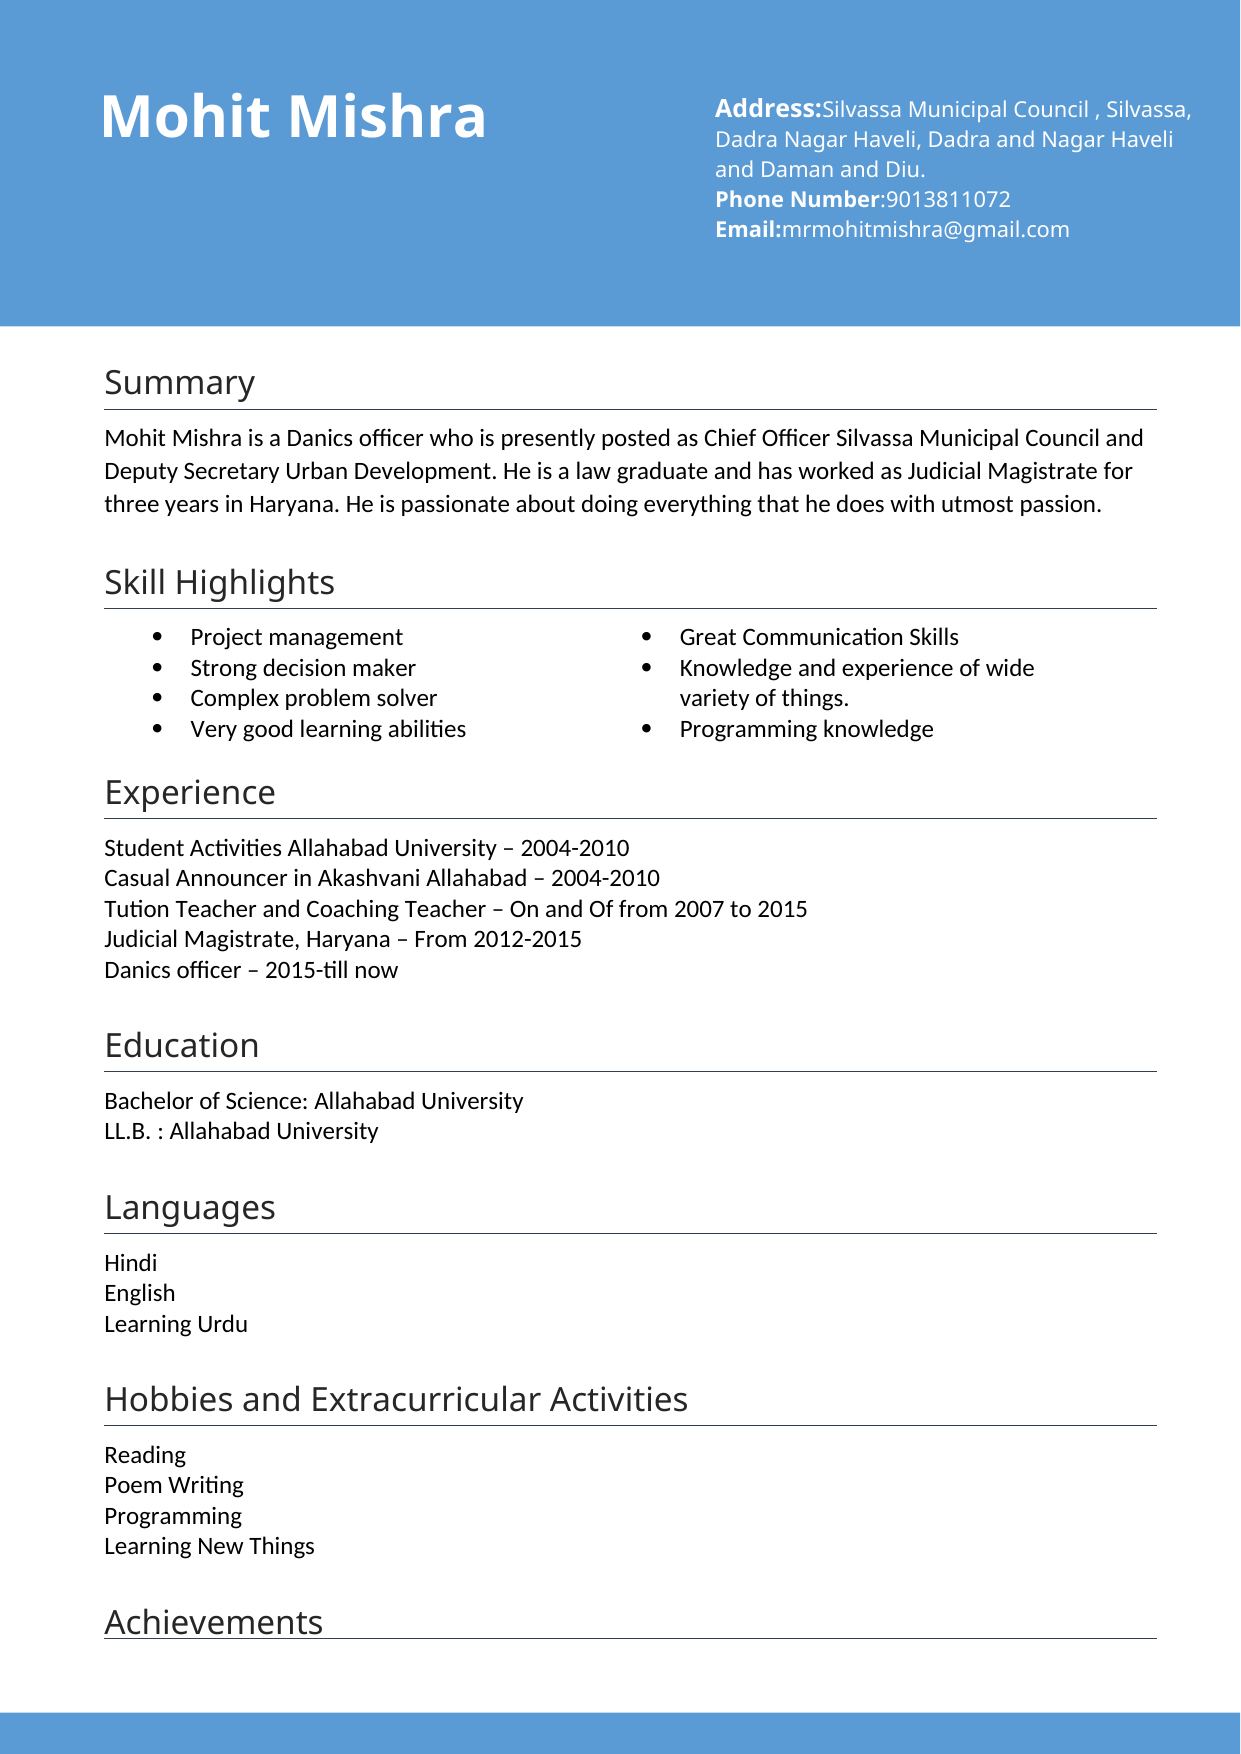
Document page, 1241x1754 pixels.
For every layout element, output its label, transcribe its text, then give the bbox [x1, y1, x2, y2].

text Judicial Magistrate, Haryana – From 2012-2015 [104, 923, 1157, 954]
text Reading [104, 1439, 1157, 1469]
text Education [104, 1022, 1157, 1071]
text Learning New Things [104, 1530, 1157, 1561]
text Summary [104, 359, 1157, 409]
text Languages [104, 1183, 1157, 1233]
list Project management [153, 622, 582, 652]
text Bachelor of Science: Allahabad University [104, 1085, 1157, 1116]
list Strong decision maker [153, 652, 582, 683]
text LL.B. : Allahabad University [104, 1116, 1157, 1146]
text Poem Writing [104, 1469, 1157, 1500]
text Mohit Mishra is a Danics officer who is presently posted as Chief Officer Silvassa Municipal Council and Deputy Secretary Urban Development. He is a law graduate and has worked as Judicial Magistrate for three years in Haryana. He is passionate about doing everything that he does with utmost passion. [104, 422, 1157, 518]
text Programming [104, 1500, 1157, 1530]
text Learning Urdu [104, 1308, 1157, 1338]
list Knowledge and experience of wide variety of things. [642, 652, 1071, 713]
text Phone Number:9013811072 Email:mrmohitmishra@gmail.com [715, 184, 1213, 243]
text Experience [104, 769, 1157, 818]
text Skill Highlights [104, 558, 1157, 608]
list Very good learning abilities [153, 713, 582, 744]
text English [104, 1277, 1157, 1308]
text Tution Teacher and Coaching Teacher – On and Of from 2007 to 2015 [104, 893, 1157, 923]
text Student Activities Allahabad University – 2004-2010 [104, 832, 1157, 862]
list Programming knowledge [642, 713, 1071, 744]
text Hobbies and Extracurricular Activities [104, 1376, 1157, 1425]
text Casual Announcer in Akashvani Allahabad – 2004-2010 [104, 862, 1157, 893]
text Hindi [104, 1247, 1157, 1277]
list Complex problem solver [153, 683, 582, 713]
text Address:Silvassa Municipal Council , Silvassa, Dadra Nagar Haveli, Dadra and Nagar Haveli and Daman and Diu. [715, 90, 1213, 184]
text Mohit Mishra [98, 75, 685, 154]
list Great Communication Skills [642, 622, 1071, 652]
text Achievements [104, 1598, 1157, 1638]
text Danics officer – 2015-till now [104, 954, 1157, 984]
